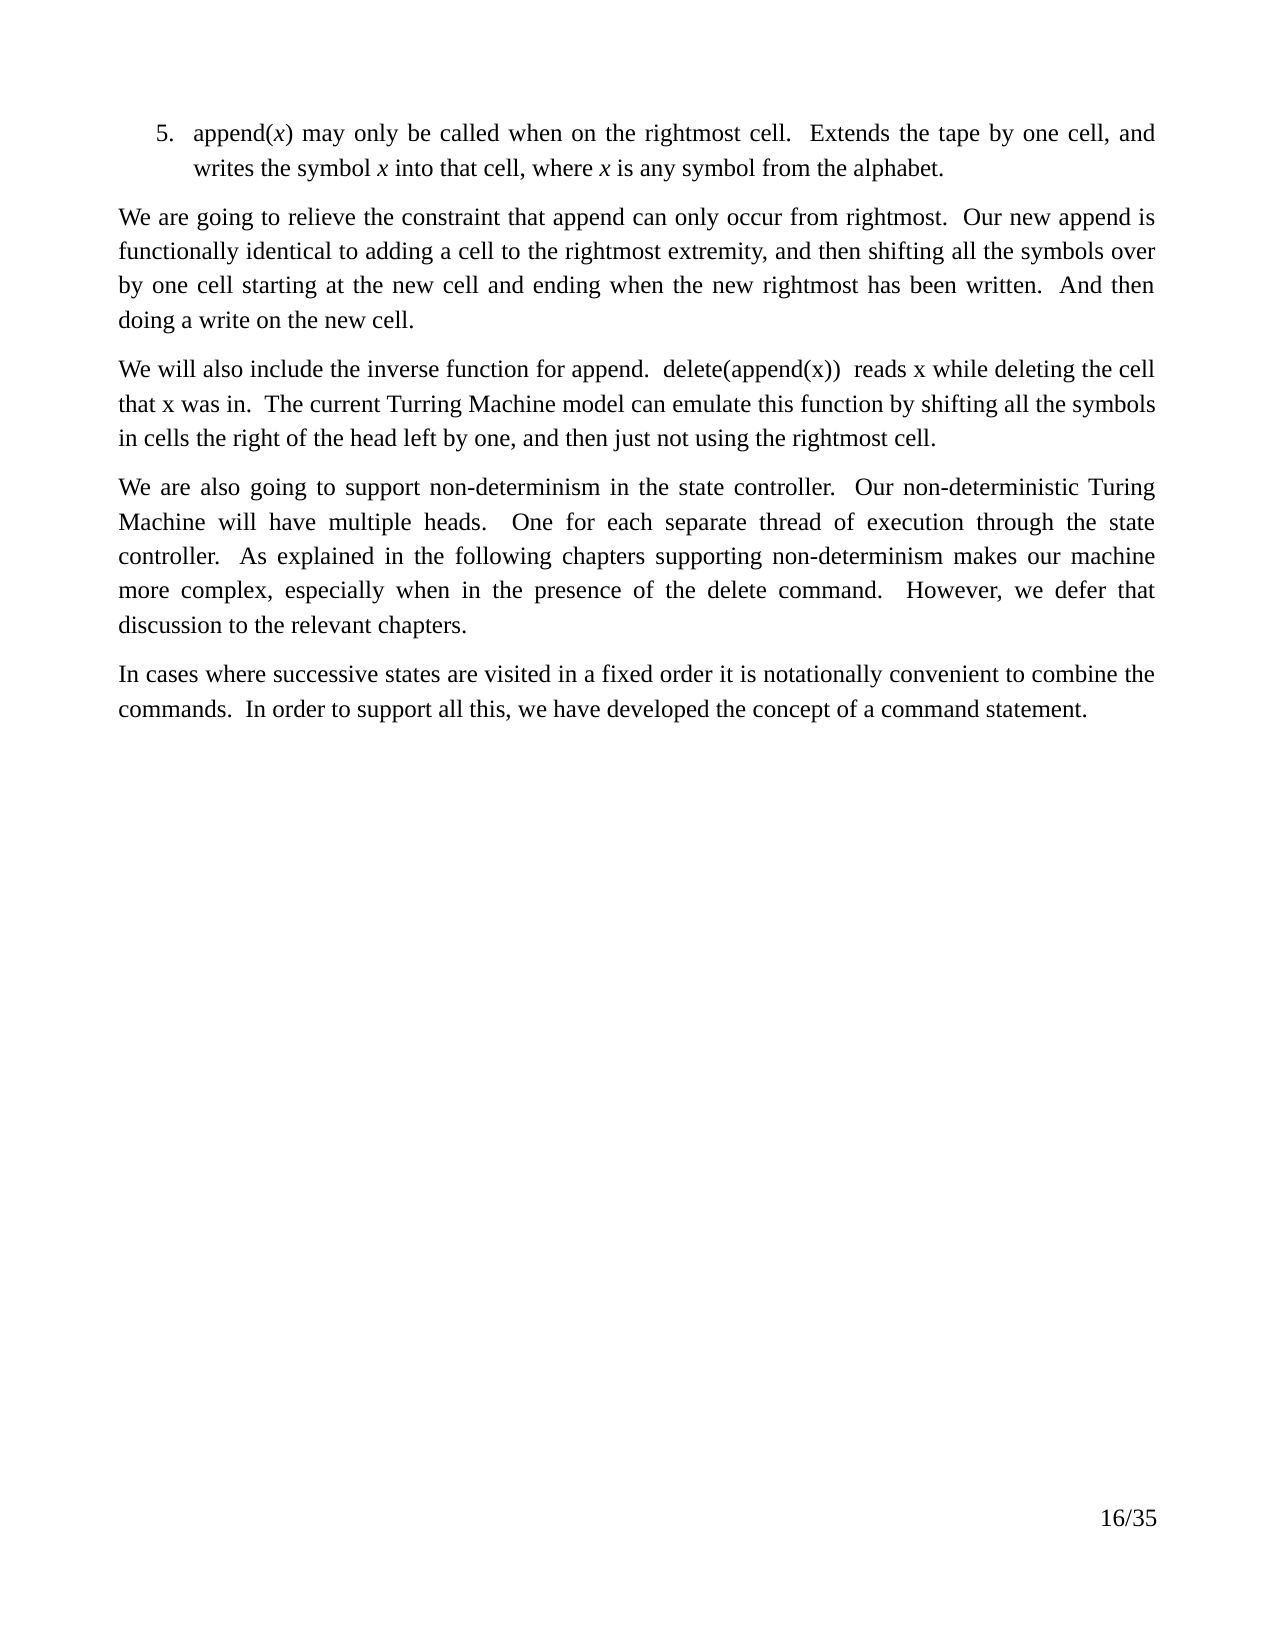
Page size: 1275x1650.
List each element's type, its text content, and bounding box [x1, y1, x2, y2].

text In cases where successive states are visited in a fixed order it is notationally convenient to combine the commands. In order to support all this, we have developed the concept of a command statement. [118, 659, 1157, 722]
text We are going to relieve the constraint that append can only occur from rightmost. Our new append is functionally identical to adding a cell to the rightmost extremity, and then shifting all the symbols over by one cell starting at the new cell and ending when the new rightmost has been written. And then doing a write on the new cell. [118, 202, 1157, 334]
text We are also going to support non-determinism in the state controller. Our non-deterministic Turing Machine will have multiple heads. One for each separate thread of execution through the state controller. As explained in the following chapters supporting non-determinism makes our machine more complex, especially when in the presence of the delete command. However, we defer that discussion to the relevant chapters. [118, 472, 1157, 639]
list append(x) may only be called when on the rightmost cell. Extends the tape by one cell, and writes the symbol x into that cell, where x is any symbol from the alphabet. [156, 118, 1157, 181]
text We will also include the inverse function for append. delete(append(x)) reads x while deleting the cell that x was in. The current Turring Machine model can emulate this function by shifting all the symbols in cells the right of the head left by one, and then just not using the rightmost cell. [118, 354, 1157, 452]
